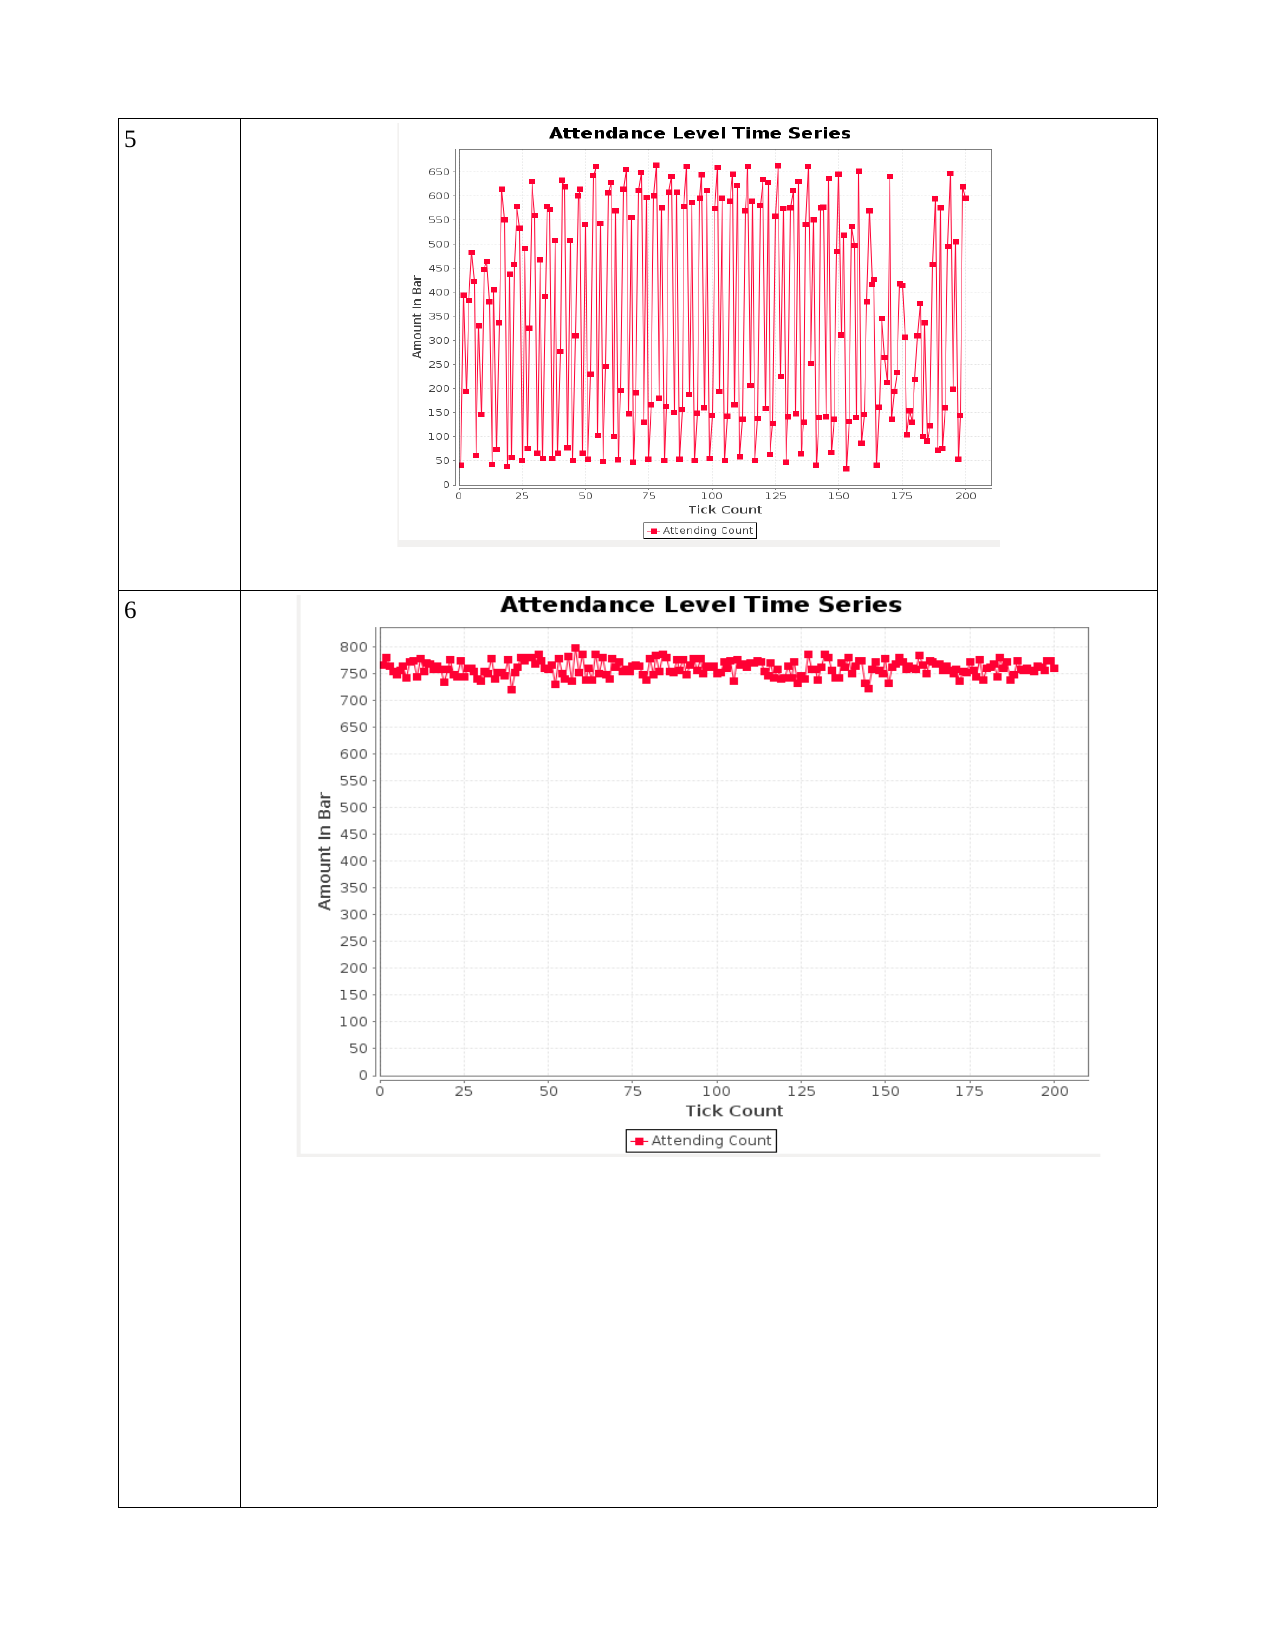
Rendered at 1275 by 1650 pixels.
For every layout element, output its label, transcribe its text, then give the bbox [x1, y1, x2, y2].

table_cell 6 [119, 591, 240, 1507]
table_cell 5 [119, 119, 240, 590]
table_cell [241, 119, 1157, 590]
picture [296, 595, 1101, 1157]
table_cell [241, 591, 1157, 1507]
picture [397, 123, 1000, 547]
